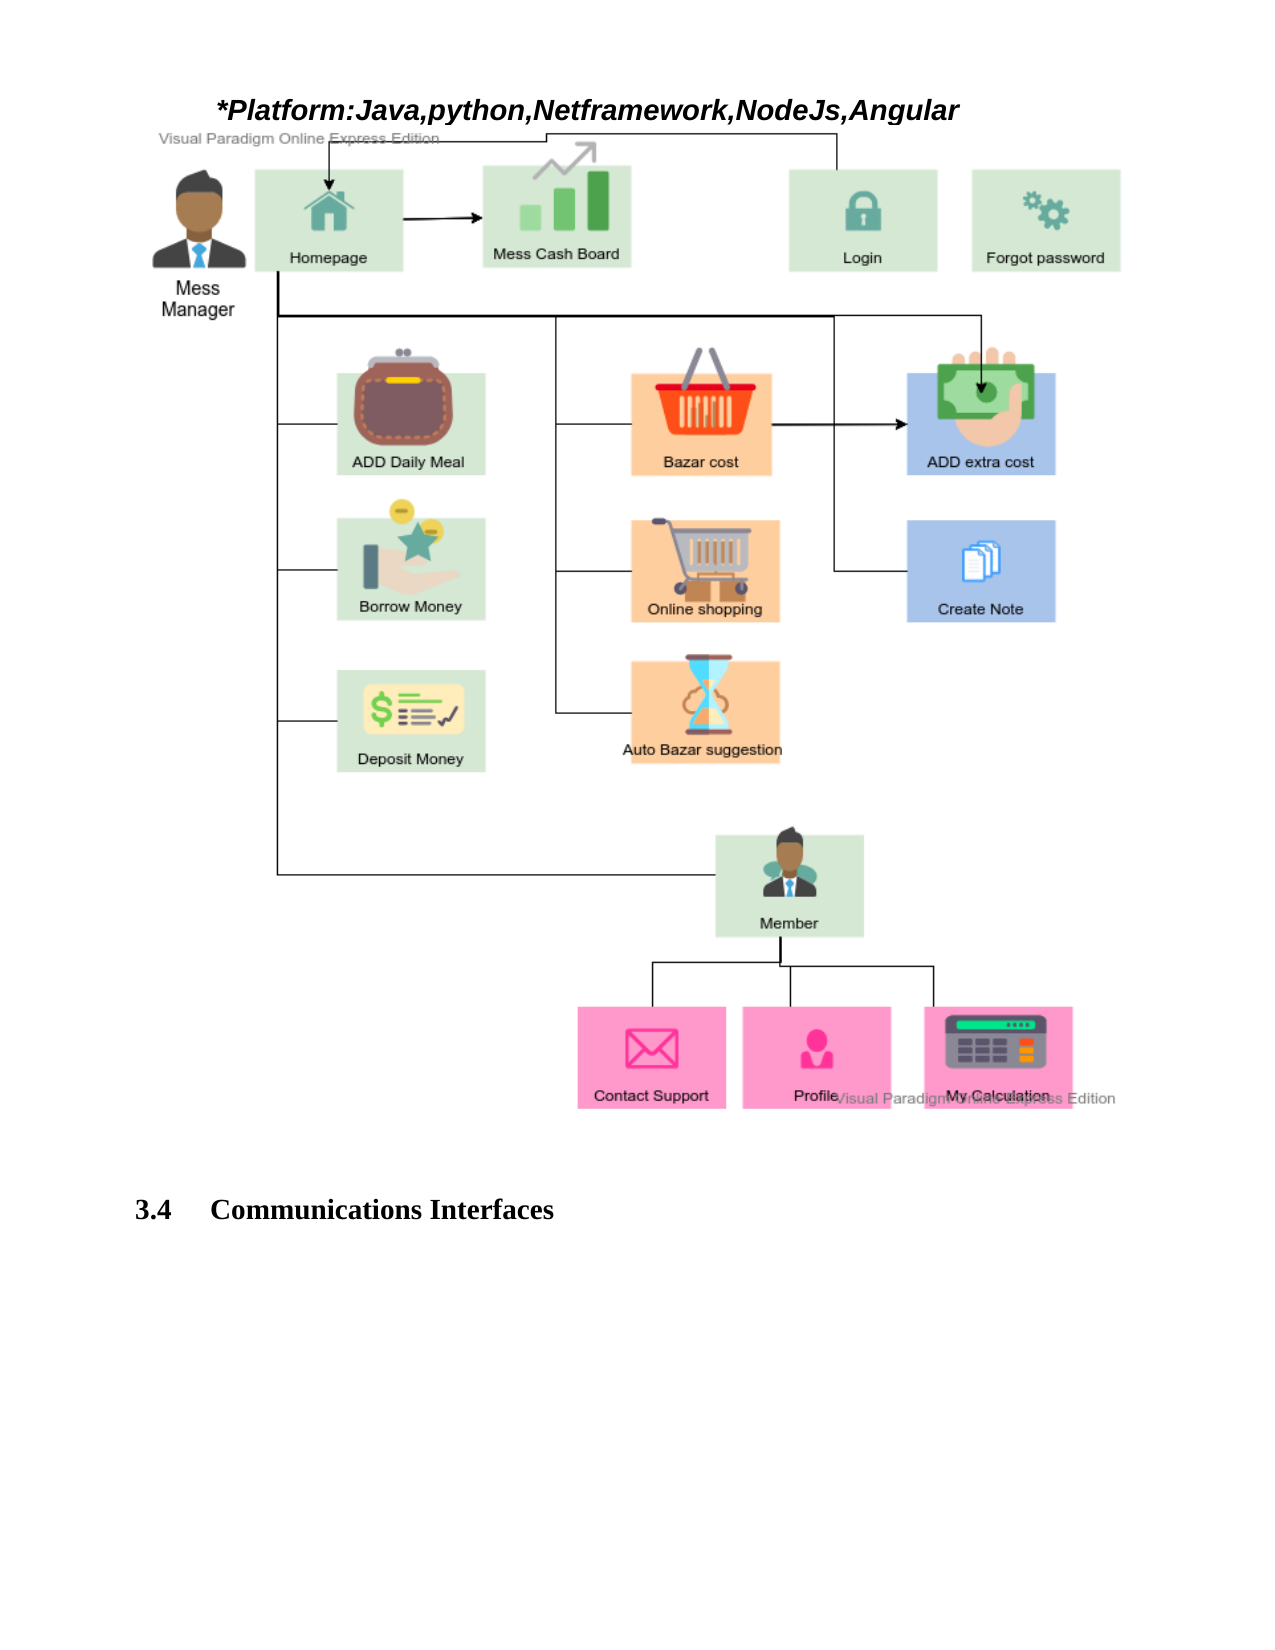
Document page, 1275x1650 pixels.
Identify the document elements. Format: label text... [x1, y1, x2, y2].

text *Platform:Java,python,Netframework,NodeJs,Angular [135, 100, 1140, 125]
subtitle Communications Interfaces [135, 1192, 1140, 1226]
picture [151, 125, 1124, 1113]
